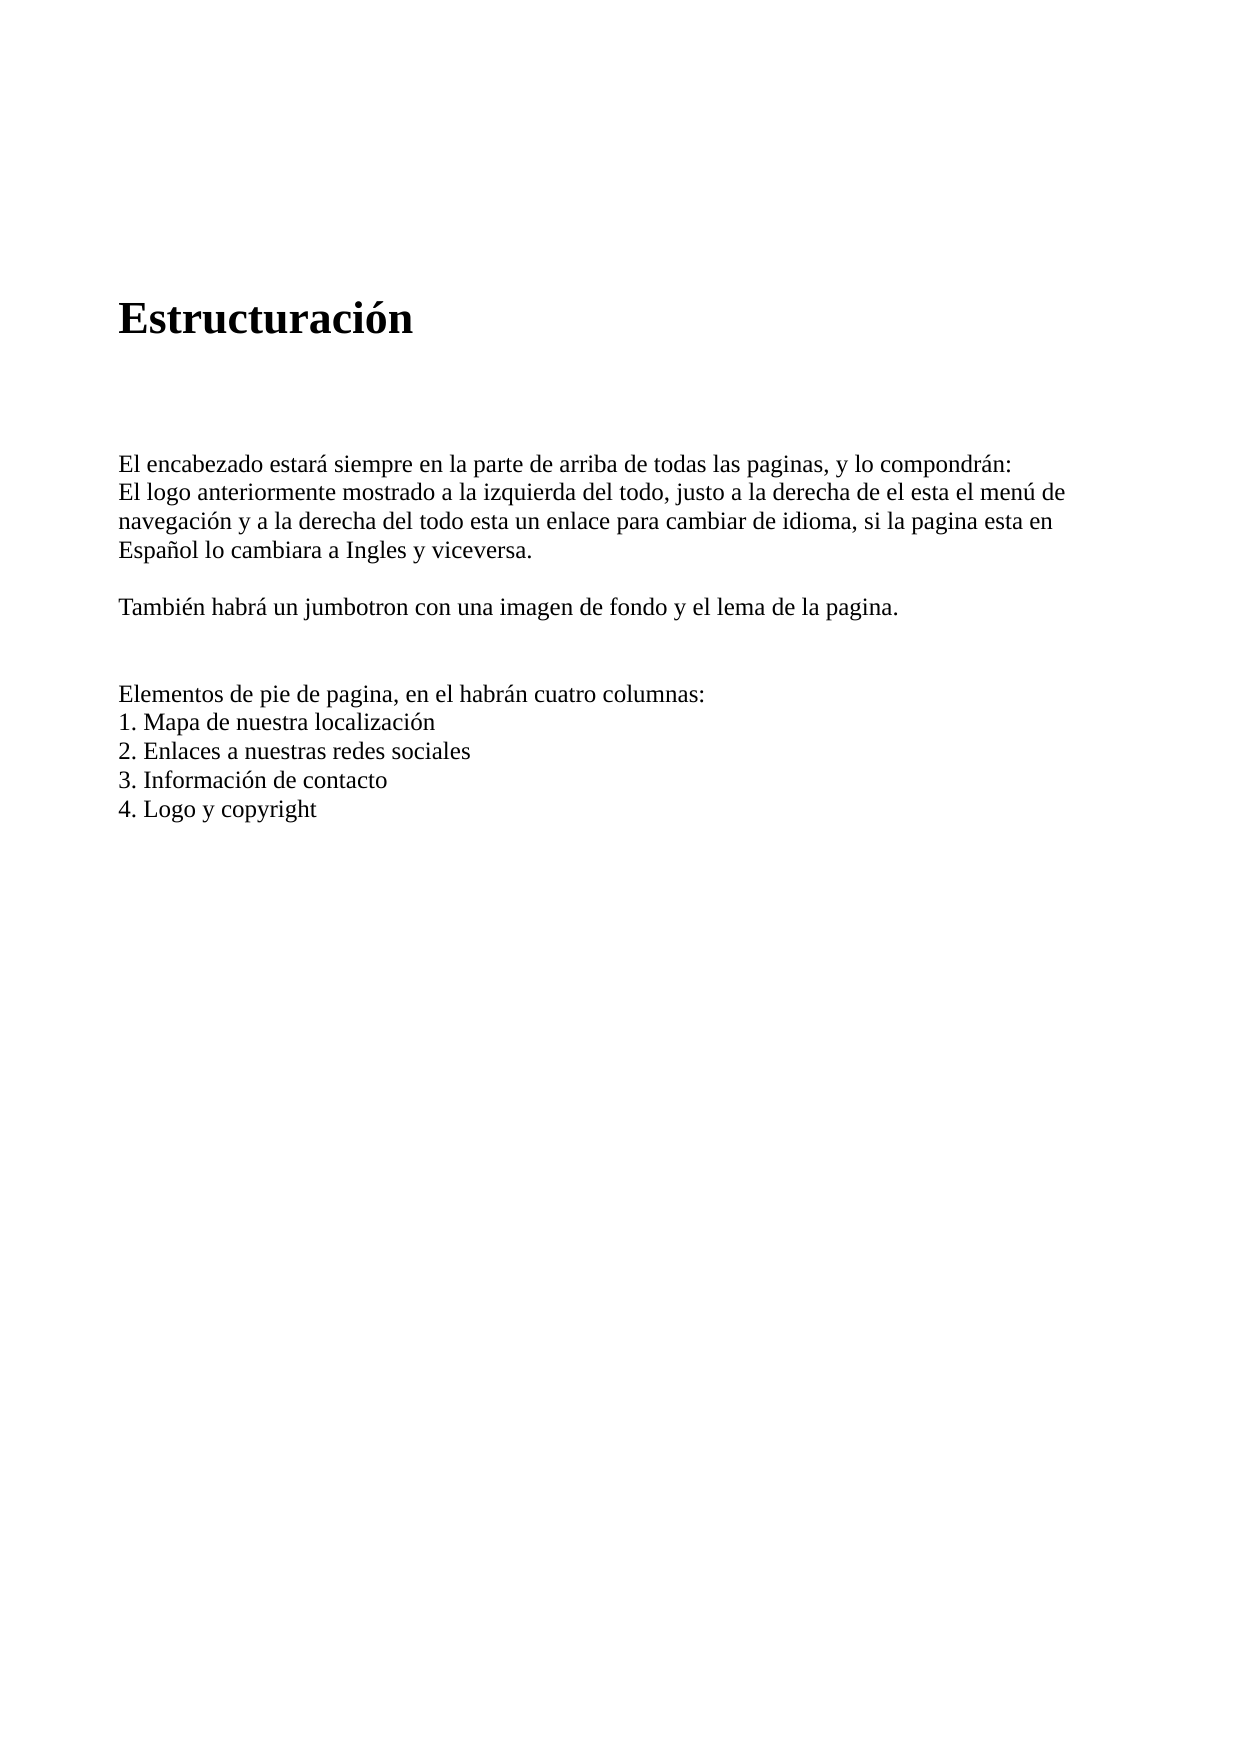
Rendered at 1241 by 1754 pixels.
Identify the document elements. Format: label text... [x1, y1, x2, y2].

text También habrá un jumbotron con una imagen de fondo y el lema de la pagina. [118, 592, 1122, 621]
text Elementos de pie de pagina, en el habrán cuatro columnas: [118, 679, 1122, 707]
text El logo anteriormente mostrado a la izquierda del todo, justo a la derecha de el esta el menú de navegación y a la derecha del todo esta un enlace para cambiar de idioma, si la pagina esta en Español lo cambiara a Ingles y viceversa. [118, 477, 1122, 564]
text 4. Logo y copyright [118, 794, 1122, 822]
text Estructuración [118, 291, 1122, 343]
text El encabezado estará siempre en la parte de arriba de todas las paginas, y lo compondrán: [118, 449, 1122, 477]
text 1. Mapa de nuestra localización [118, 707, 1122, 736]
text 2. Enlaces a nuestras redes sociales [118, 736, 1122, 765]
text 3. Información de contacto [118, 765, 1122, 794]
